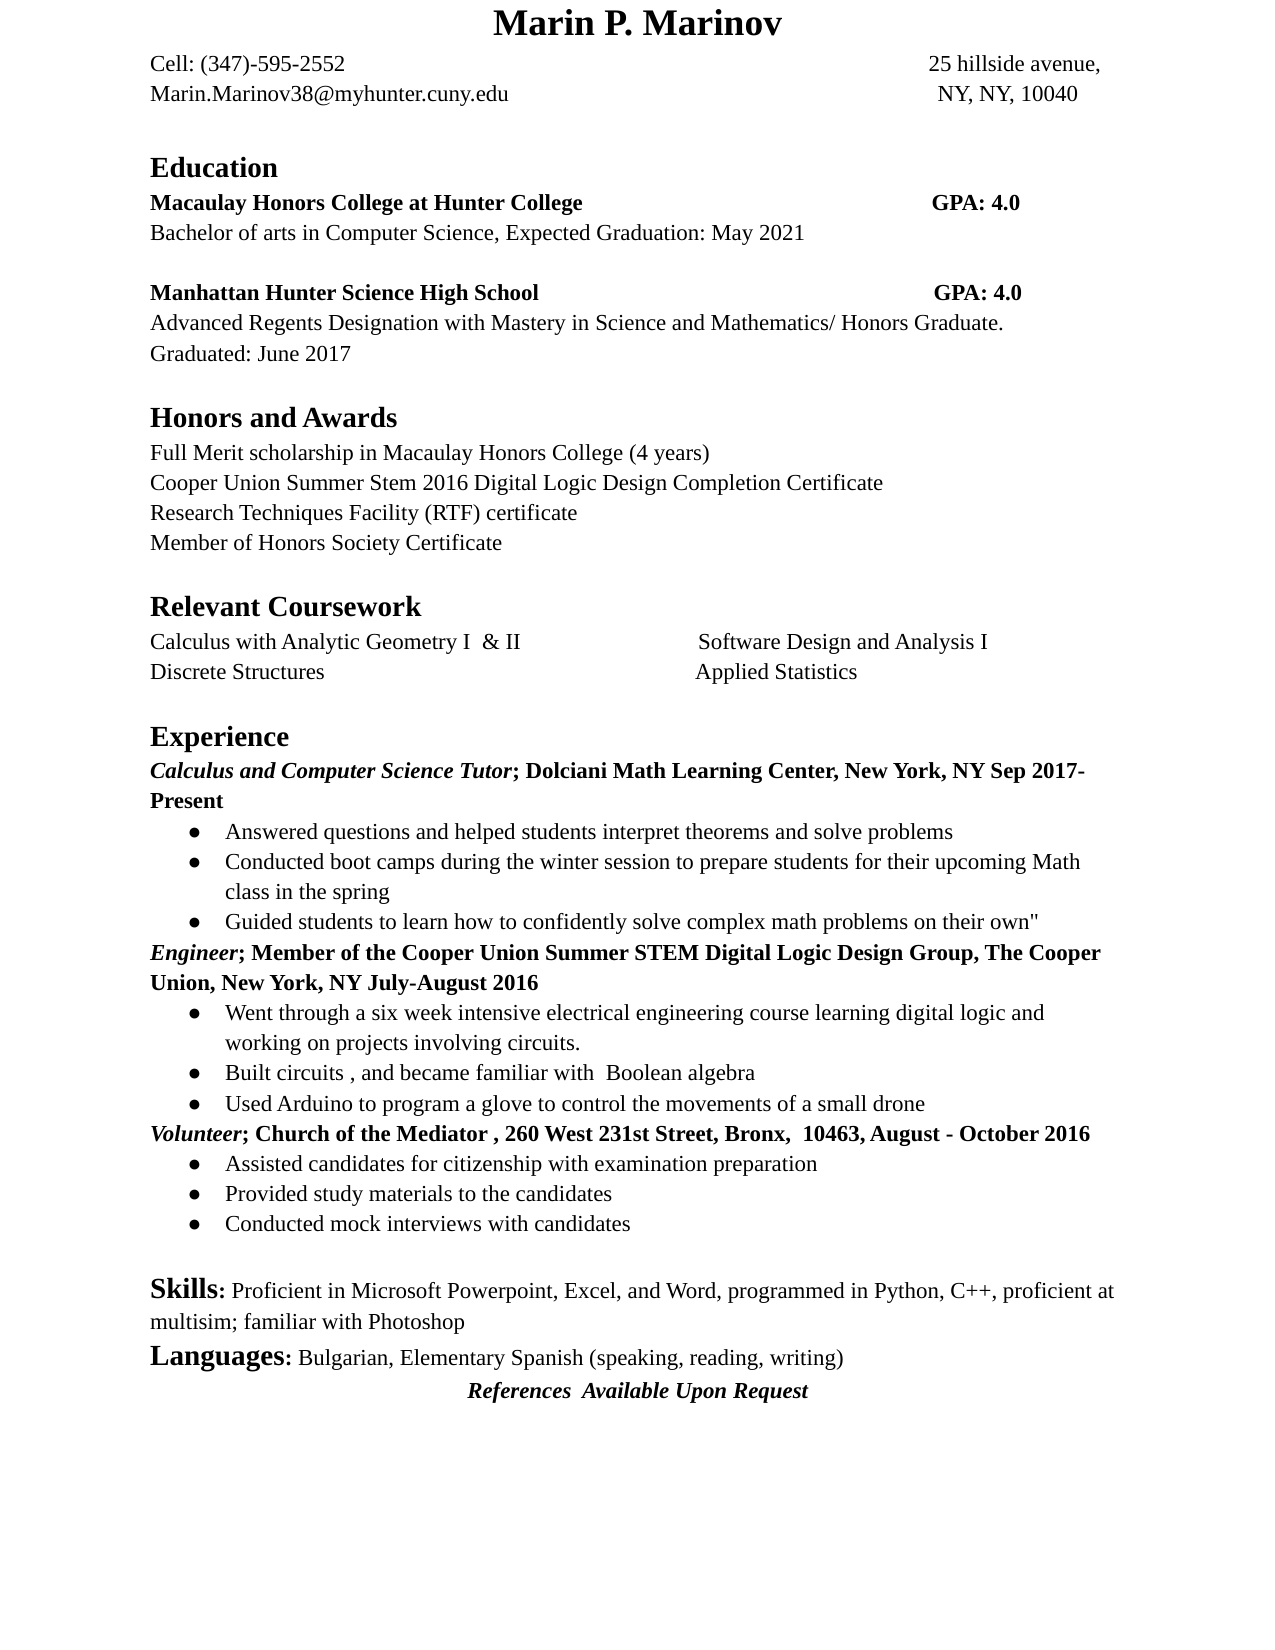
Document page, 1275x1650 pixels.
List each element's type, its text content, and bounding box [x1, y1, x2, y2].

text Cooper Union Summer Stem 2016 Digital Logic Design Completion Certificate [150, 469, 1125, 495]
text Research Techniques Facility (RTF) certificate [150, 499, 1125, 525]
text Education [150, 150, 1125, 183]
text Advanced Regents Designation with Mastery in Science and Mathematics/ Honors Graduate. [150, 309, 1125, 336]
list Went through a six week intensive electrical engineering course learning digital logic and working on projects involving circuits. [187, 999, 1125, 1056]
text Skills: Proficient in Microsoft Powerpoint, Excel, and Word, programmed in Python, C++, proficient at multisim; familiar with Photoshop [150, 1271, 1125, 1334]
list Conducted boot camps during the winter session to prepare students for their upcoming Math class in the spring [187, 848, 1125, 904]
list Answered questions and helped students interpret theorems and solve problems [187, 818, 1125, 844]
text Member of Honors Society Certificate [150, 529, 1125, 556]
list Used Arduino to program a glove to control the movements of a small drone [187, 1089, 1125, 1116]
text Calculus with Analytic Geometry I & II Software Design and Analysis I [150, 628, 1125, 654]
text Full Merit scholarship in Macaulay Honors College (4 years) [150, 438, 1125, 465]
text Manhattan Hunter Science High School GPA: 4.0 [150, 279, 1125, 306]
text Languages: Bulgarian, Elementary Spanish (speaking, reading, writing) [150, 1338, 1125, 1372]
text Bachelor of arts in Computer Science, Expected Graduation: May 2021 [150, 219, 1125, 245]
list Assisted candidates for citizenship with examination preparation [187, 1150, 1125, 1176]
text References Available Upon Request [150, 1377, 1125, 1403]
list Conducted mock interviews with candidates [187, 1210, 1125, 1237]
text Experience [150, 719, 1125, 752]
list Provided study materials to the candidates [187, 1180, 1125, 1207]
text Volunteer; Church of the Mediator , 260 West 231st Street, Bronx, 10463, August - October 2016 [150, 1120, 1125, 1146]
text Macaulay Honors College at Hunter College GPA: 4.0 [150, 188, 1125, 215]
text Discrete Structures Applied Statistics [150, 658, 1125, 685]
text Graduated: June 2017 [150, 339, 1125, 366]
list Guided students to learn how to confidently solve complex math problems on their own" [187, 908, 1125, 935]
text Engineer; Member of the Cooper Union Summer STEM Digital Logic Design Group, The Cooper Union, New York, NY July-August 2016 [150, 938, 1125, 995]
text Calculus and Computer Science Tutor; Dolciani Math Learning Center, New York, NY Sep 2017-Present [150, 757, 1125, 814]
text Relevant Coursework [150, 589, 1125, 623]
text Honors and Awards [150, 400, 1125, 433]
list Built circuits , and became familiar with Boolean algebra [187, 1059, 1125, 1086]
